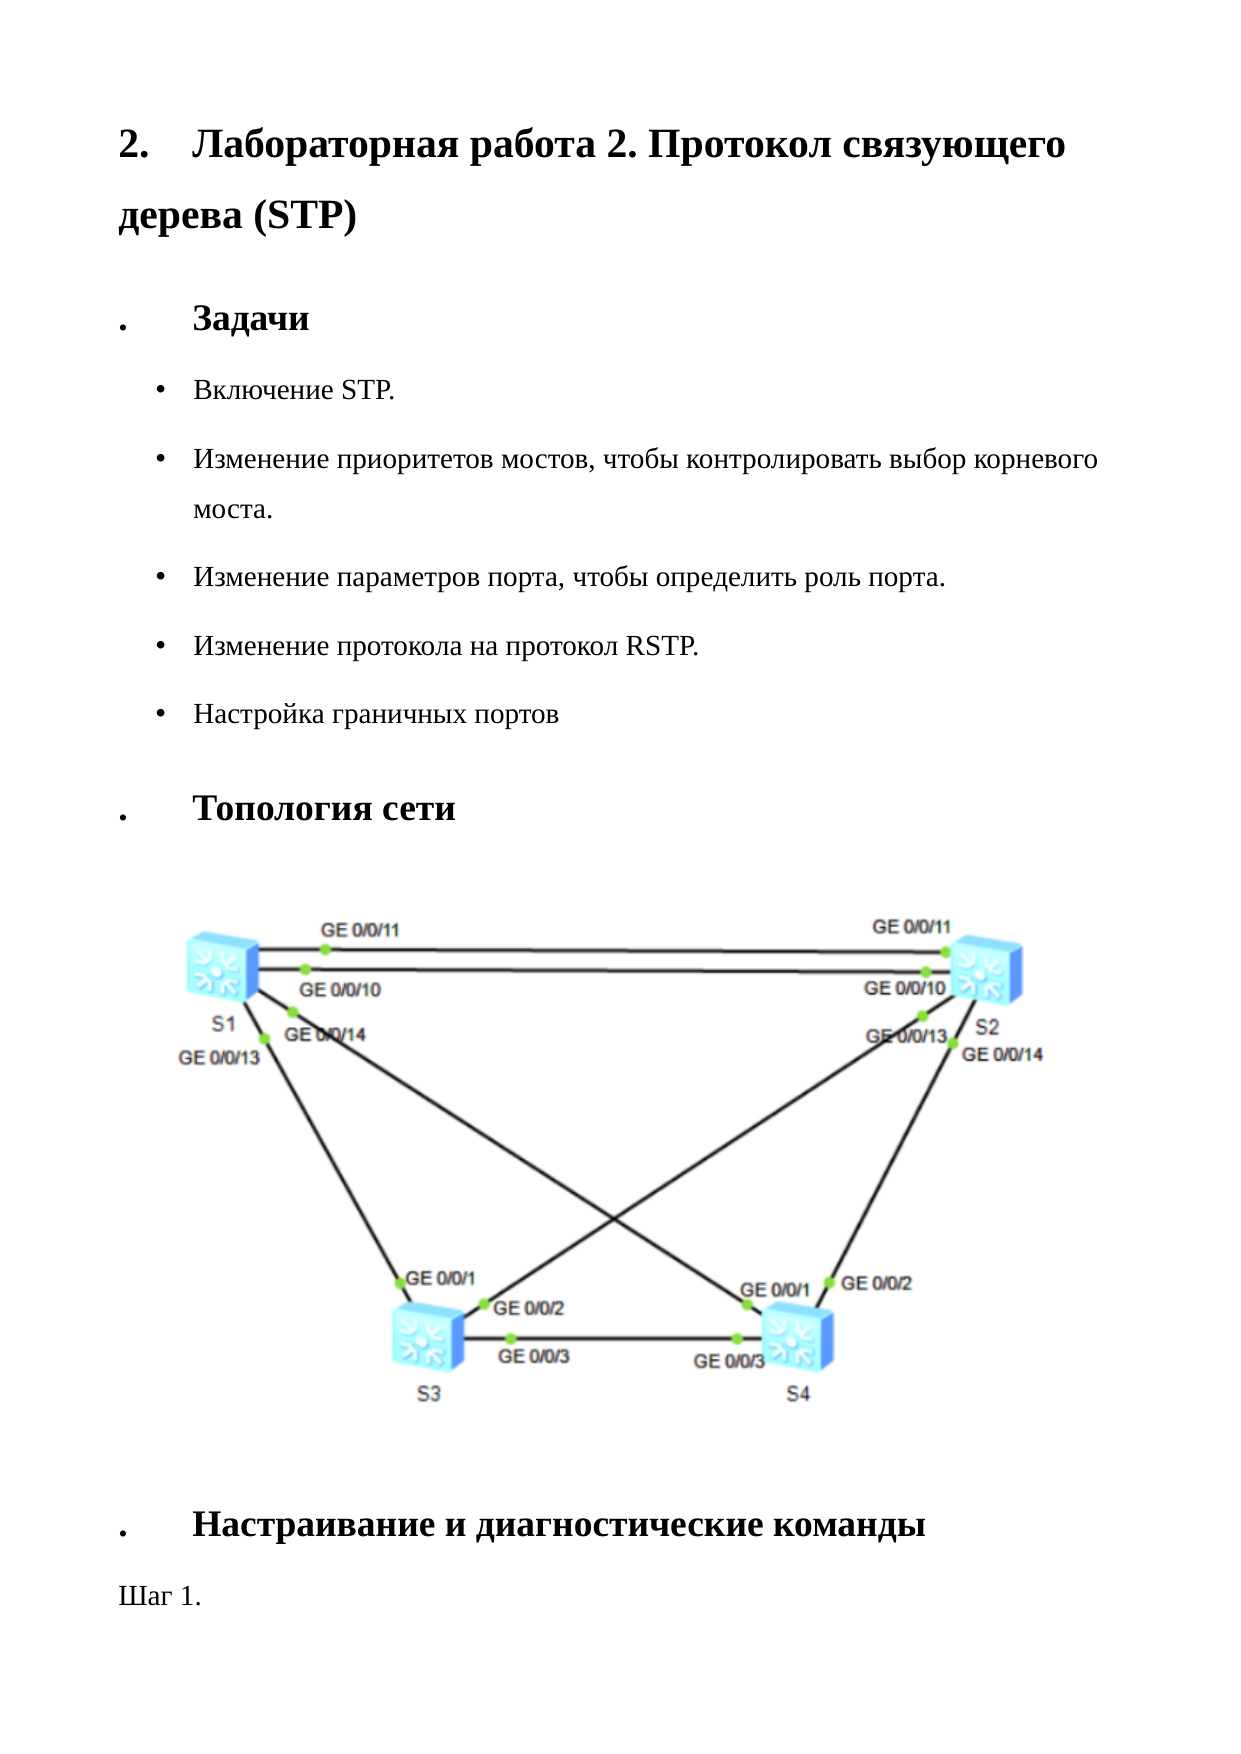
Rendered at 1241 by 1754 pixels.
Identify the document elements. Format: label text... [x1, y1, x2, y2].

list Включение STP. [156, 372, 1122, 406]
picture [118, 862, 1123, 1446]
subtitle Лабораторная работа 2. Протокол связующего дерева (STP) [118, 118, 1122, 238]
subtitle Задачи [118, 295, 1122, 338]
list Изменение приоритетов мостов, чтобы контролировать выбор корневого моста. [156, 441, 1122, 525]
subtitle Настраивание и диагностические команды [118, 1501, 1122, 1544]
list Изменение параметров порта, чтобы определить роль порта. [156, 559, 1122, 593]
text Шаг 1. [118, 1578, 1122, 1612]
subtitle Топология сети [118, 786, 1122, 829]
list Настройка граничных портов [156, 696, 1122, 730]
list Изменение протокола на протокол RSTP. [156, 628, 1122, 662]
